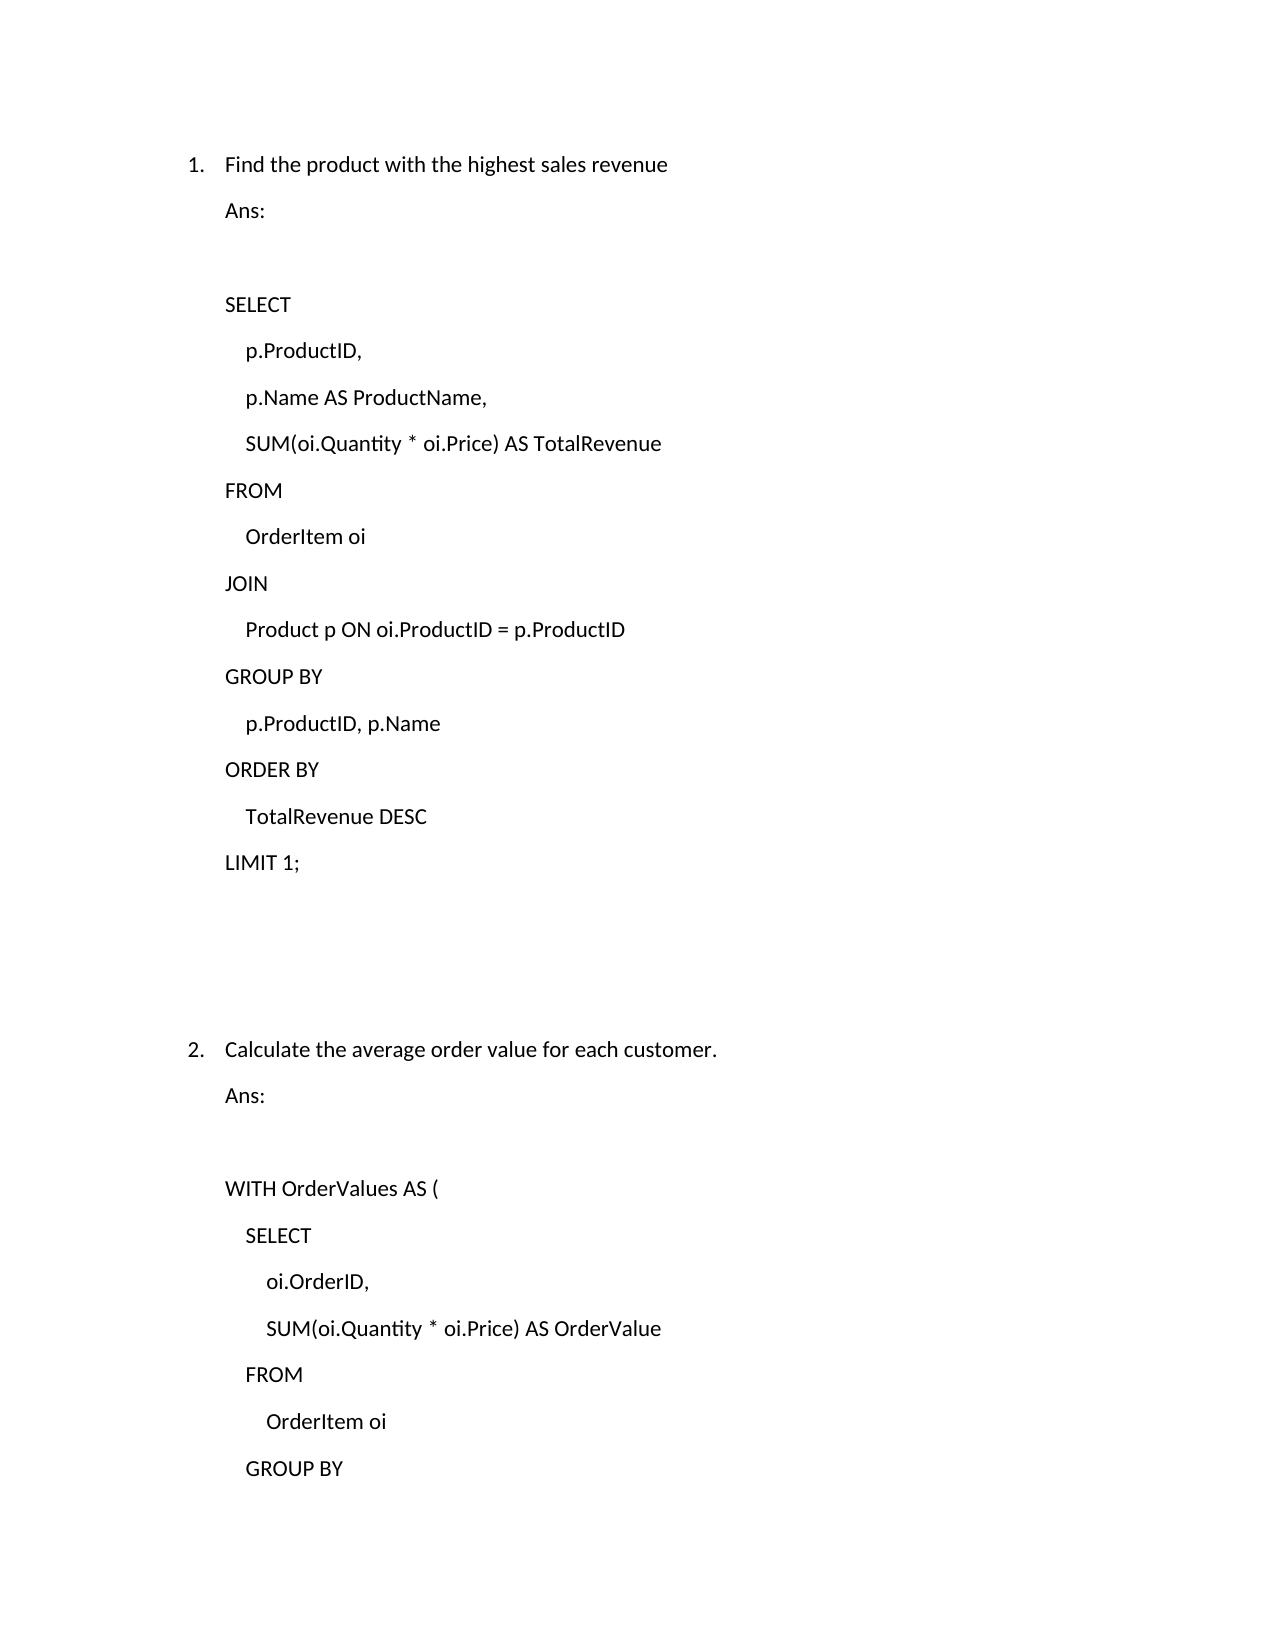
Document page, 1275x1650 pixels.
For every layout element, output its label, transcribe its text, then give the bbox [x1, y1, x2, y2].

list Ans: [225, 1081, 1125, 1109]
list GROUP BY [225, 1454, 1125, 1482]
list OrderItem oi [225, 1407, 1125, 1435]
list p.Name AS ProductName, [225, 383, 1125, 411]
list WITH OrderValues AS ( [225, 1174, 1125, 1202]
list SELECT [225, 290, 1125, 318]
list Find the product with the highest sales revenue [187, 150, 1125, 178]
list OrderItem oi [225, 522, 1125, 551]
list TotalRevenue DESC [225, 802, 1125, 830]
list Ans: [225, 197, 1125, 224]
list FROM [225, 476, 1125, 504]
list SUM(oi.Quantity * oi.Price) AS TotalRevenue [225, 429, 1125, 457]
list SUM(oi.Quantity * oi.Price) AS OrderValue [225, 1314, 1125, 1342]
list Calculate the average order value for each customer. [187, 1035, 1125, 1063]
list GROUP BY [225, 662, 1125, 690]
list p.ProductID, [225, 336, 1125, 364]
list FROM [225, 1361, 1125, 1389]
list ORDER BY [225, 755, 1125, 783]
list LIMIT 1; [225, 848, 1125, 876]
list oi.OrderID, [225, 1267, 1125, 1296]
list p.ProductID, p.Name [225, 709, 1125, 737]
list JOIN [225, 569, 1125, 597]
list SELECT [225, 1221, 1125, 1249]
list Product p ON oi.ProductID = p.ProductID [225, 616, 1125, 644]
